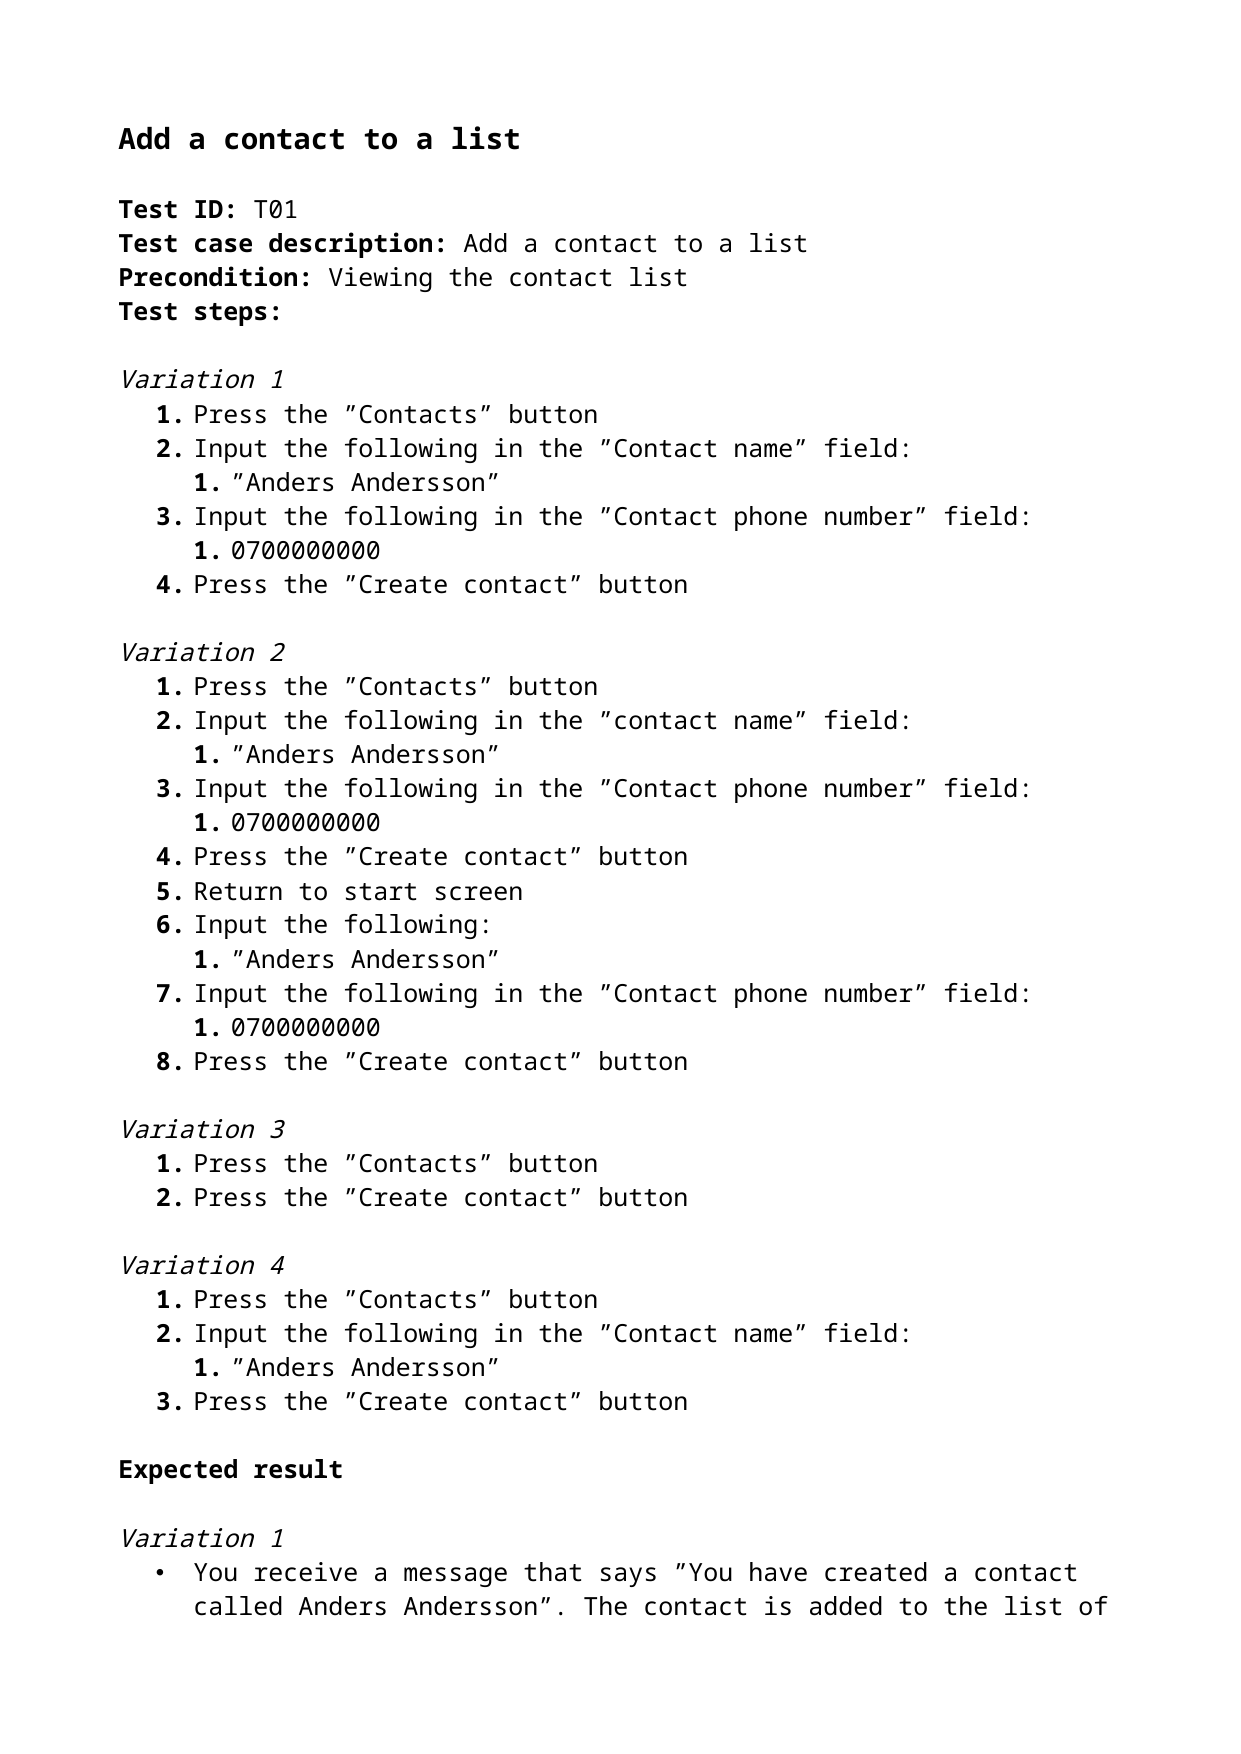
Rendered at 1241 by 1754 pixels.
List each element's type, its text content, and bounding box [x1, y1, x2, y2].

text Variation 4 [118, 1248, 1122, 1282]
list Press the ”Create contact” button [156, 1180, 1122, 1214]
list Press the ”Contacts” button [156, 1146, 1122, 1180]
list Press the ”Contacts” button [156, 1282, 1122, 1316]
list Press the ”Create contact” button [156, 567, 1122, 601]
list Press the ”Contacts” button [156, 669, 1122, 703]
list ”Anders Andersson” [193, 1350, 1122, 1384]
list ”Anders Andersson” [193, 737, 1122, 771]
text Test case description: Add a contact to a list [118, 226, 1122, 260]
text Test steps: [118, 294, 1122, 328]
list Input the following in the ”Contact name” field: [156, 1316, 1122, 1350]
text Add a contact to a list [118, 118, 1122, 158]
list You receive a message that says ”You have created a contact called Anders Andersson”. The contact is added to the list of [156, 1554, 1122, 1622]
list ”Anders Andersson” [193, 941, 1122, 975]
list Input the following in the ”Contact phone number” field: [156, 771, 1122, 805]
list 0700000000 [193, 532, 1122, 567]
list ”Anders Andersson” [193, 464, 1122, 498]
list Input the following: [156, 907, 1122, 941]
list Return to start screen [156, 873, 1122, 907]
list Input the following in the ”Contact phone number” field: [156, 498, 1122, 532]
text Test ID: T01 [118, 192, 1122, 226]
list Press the ”Create contact” button [156, 1043, 1122, 1077]
text Variation 2 [118, 635, 1122, 669]
list Press the ”Create contact” button [156, 1384, 1122, 1418]
text Variation 1 [118, 362, 1122, 396]
list 0700000000 [193, 1009, 1122, 1043]
list Input the following in the ”Contact name” field: [156, 430, 1122, 464]
list Press the ”Create contact” button [156, 839, 1122, 873]
text Variation 1 [118, 1520, 1122, 1554]
text Variation 3 [118, 1112, 1122, 1146]
list Press the ”Contacts” button [156, 396, 1122, 430]
list 0700000000 [193, 805, 1122, 839]
list Input the following in the ”contact name” field: [156, 703, 1122, 737]
list Input the following in the ”Contact phone number” field: [156, 975, 1122, 1009]
text Expected result [118, 1452, 1122, 1486]
text Precondition: Viewing the contact list [118, 260, 1122, 294]
